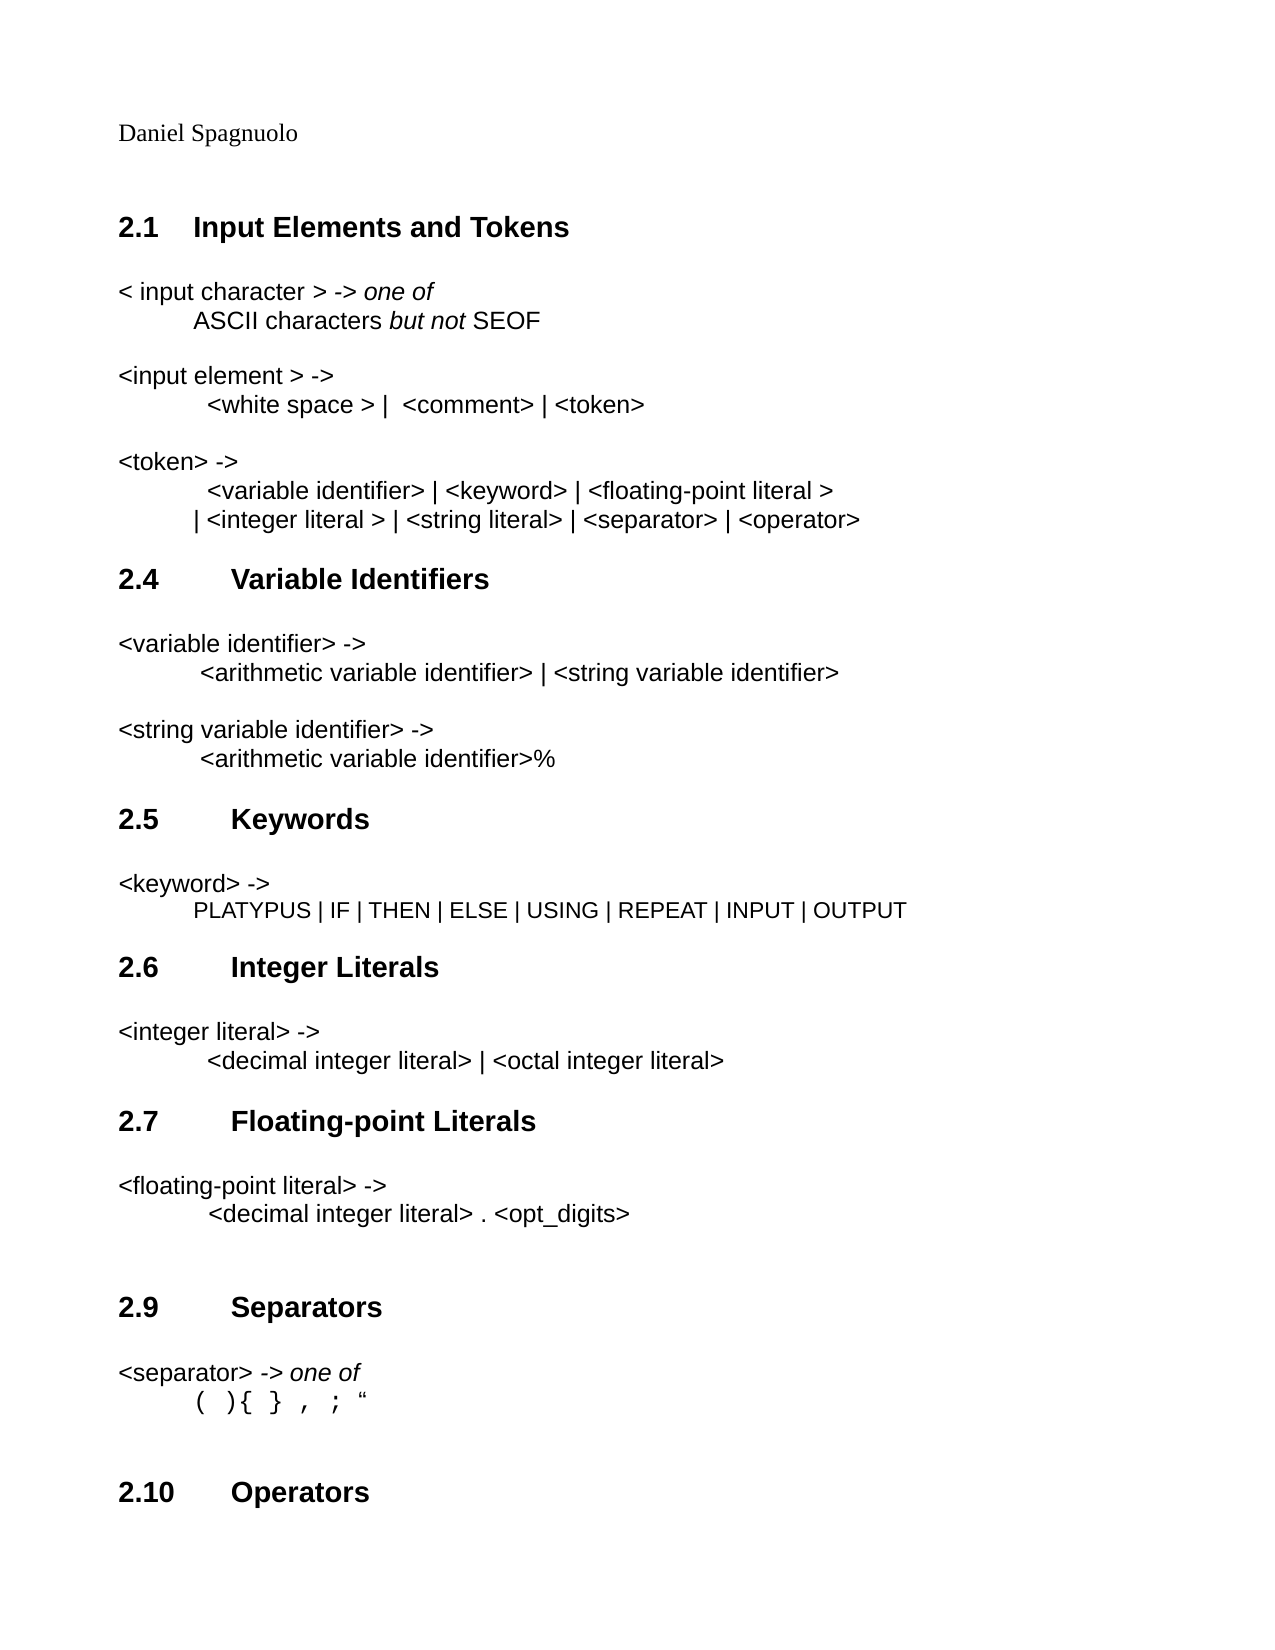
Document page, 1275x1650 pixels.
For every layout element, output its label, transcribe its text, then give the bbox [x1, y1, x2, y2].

text <decimal integer literal> | <octal integer literal> [118, 1046, 1157, 1075]
text < input character > -> one of [118, 277, 1157, 306]
text <separator> -> one of [118, 1357, 1157, 1386]
list Floating-point Literals [118, 1103, 1157, 1137]
list Integer Literals [118, 950, 1157, 984]
text ASCII characters but not SEOF [118, 306, 1157, 334]
text <integer literal> -> [118, 1017, 1157, 1046]
text 2.1 Input Elements and Tokens [118, 210, 1157, 243]
text <token> -> [118, 447, 1157, 476]
text <keyword> -> [118, 869, 1157, 897]
text <variable identifier> -> [118, 629, 1157, 658]
text <decimal integer literal> . <opt_digits> [118, 1199, 1157, 1228]
list Keywords [118, 802, 1157, 835]
text PLATYPUS | IF | THEN | ELSE | USING | REPEAT | INPUT | OUTPUT [118, 897, 1157, 924]
text <floating-point literal> -> [118, 1171, 1157, 1199]
text <string variable identifier> -> [118, 715, 1157, 744]
text | <integer literal > | <string literal> | <separator> | <operator> [118, 504, 1157, 533]
text <arithmetic variable identifier> | <string variable identifier> [118, 658, 1157, 687]
list Variable Identifiers [118, 562, 1157, 596]
text <white space > | <comment> | <token> [118, 389, 1157, 418]
text ( ){ } , ; “ [118, 1386, 1157, 1417]
text <input element > -> [118, 361, 1157, 389]
text <variable identifier> | <keyword> | <floating-point literal > [118, 476, 1157, 504]
text <arithmetic variable identifier>% [118, 744, 1157, 773]
list Separators [118, 1290, 1157, 1324]
list Operators [118, 1475, 1157, 1508]
